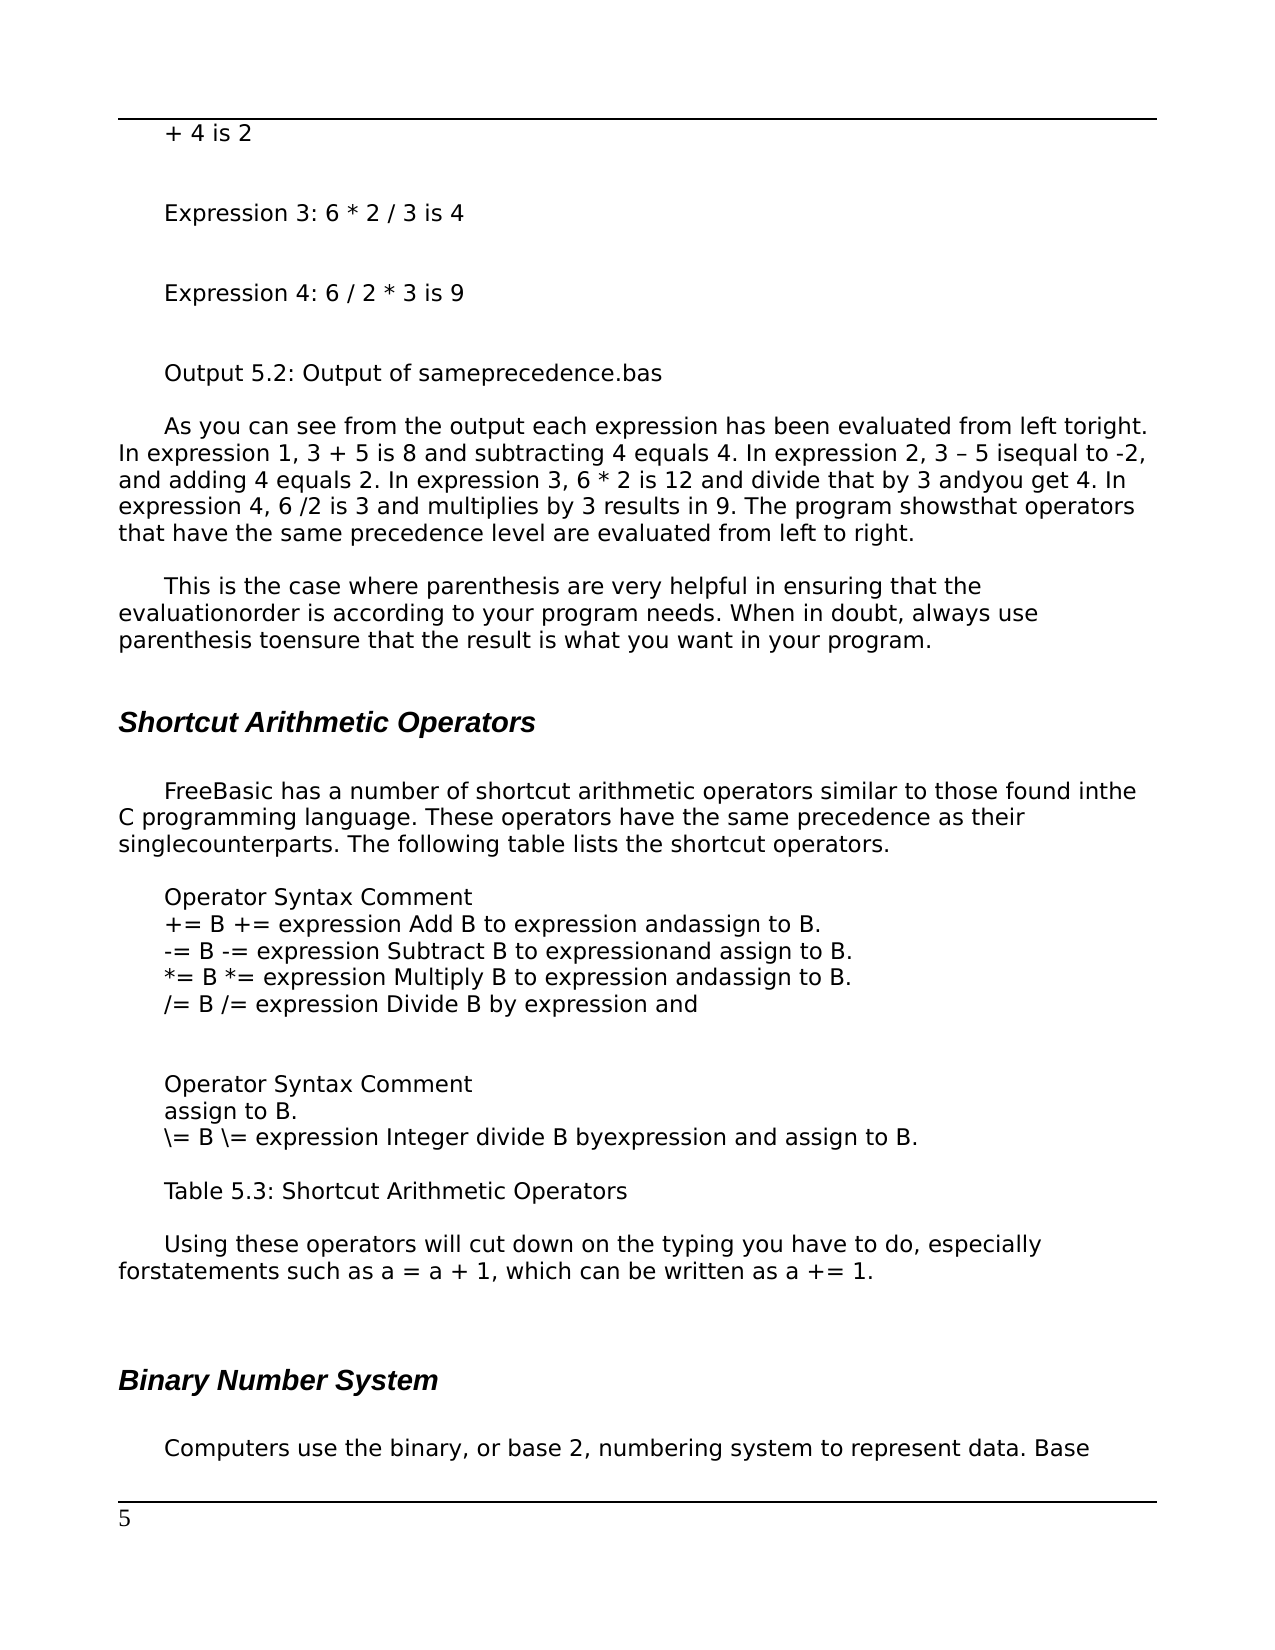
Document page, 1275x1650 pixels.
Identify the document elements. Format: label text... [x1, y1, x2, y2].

text /= B /= expression Divide B by expression and [118, 991, 1157, 1018]
text Table 5.3: Shortcut Arithmetic Operators [118, 1178, 1157, 1204]
text Expression 4: 6 / 2 * 3 is 9 [118, 280, 1157, 307]
text As you can see from the output each expression has been evaluated from left toright. In expression 1, 3 + 5 is 8 and subtracting 4 equals 4. In expression 2, 3 – 5 isequal to -2, and adding 4 equals 2. In expression 3, 6 * 2 is 12 and divide that by 3 andyou get 4. In expression 4, 6 /2 is 3 and multiplies by 3 results in 9. The program showsthat operators that have the same precedence level are evaluated from left to right. [118, 413, 1157, 547]
text -= B -= expression Subtract B to expressionand assign to B. [118, 938, 1157, 964]
text Computers use the binary, or base 2, numbering system to represent data. Base [118, 1436, 1157, 1462]
text Output 5.2: Output of sameprecedence.bas [118, 360, 1157, 387]
text Operator Syntax Comment [118, 1071, 1157, 1098]
text Using these operators will cut down on the typing you have to do, especially forstatements such as a = a + 1, which can be written as a += 1. [118, 1231, 1157, 1284]
text assign to B. [118, 1098, 1157, 1124]
subtitle Binary Number System [118, 1363, 1157, 1396]
text Expression 3: 6 * 2 / 3 is 4 [118, 200, 1157, 227]
text Operator Syntax Comment [118, 884, 1157, 911]
text This is the case where parenthesis are very helpful in ensuring that the evaluationorder is according to your program needs. When in doubt, always use parenthesis toensure that the result is what you want in your program. [118, 573, 1157, 653]
text += B += expression Add B to expression andassign to B. [118, 911, 1157, 938]
text + 4 is 2 [118, 120, 1157, 147]
text *= B *= expression Multiply B to expression andassign to B. [118, 964, 1157, 991]
text FreeBasic has a number of shortcut arithmetic operators similar to those found inthe C programming language. These operators have the same precedence as their singlecounterparts. The following table lists the shortcut operators. [118, 778, 1157, 858]
subtitle Shortcut Arithmetic Operators [118, 705, 1157, 739]
text \= B \= expression Integer divide B byexpression and assign to B. [118, 1124, 1157, 1151]
